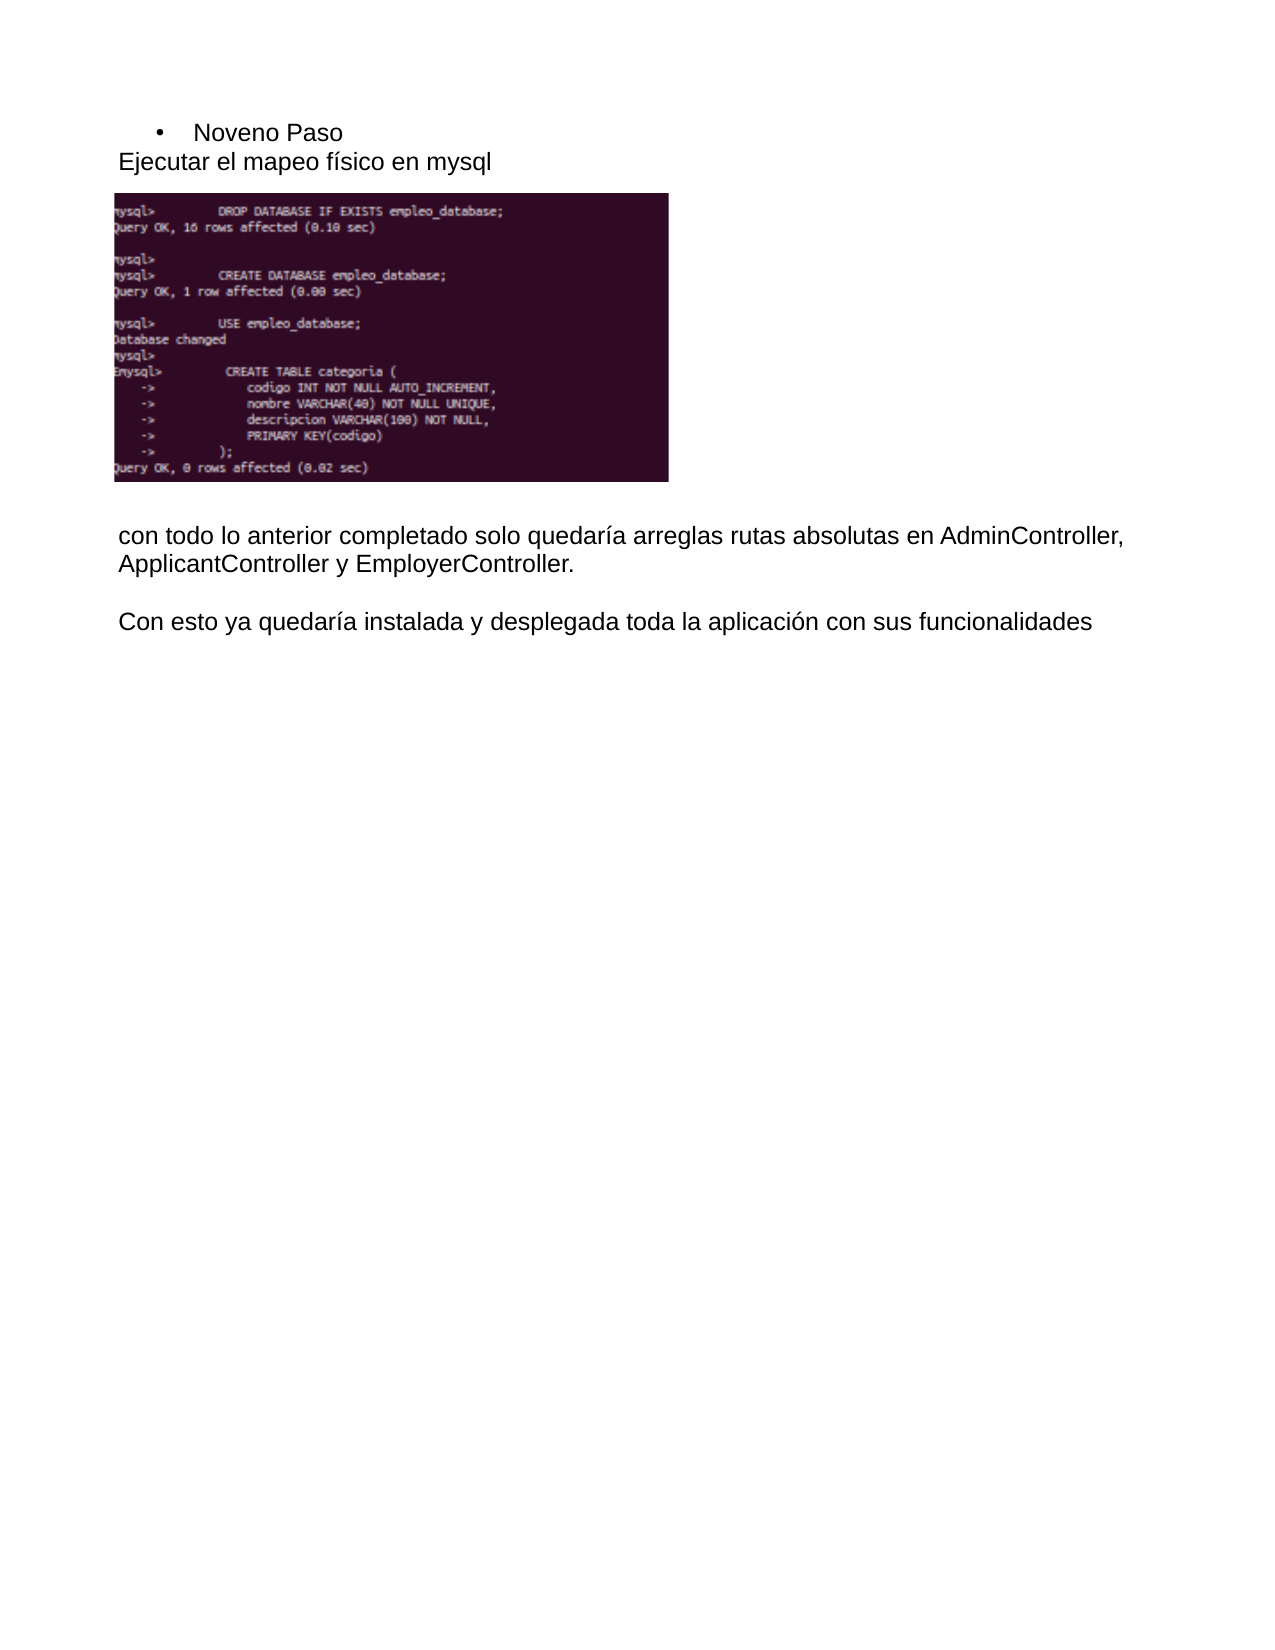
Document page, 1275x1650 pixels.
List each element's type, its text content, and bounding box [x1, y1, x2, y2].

text Con esto ya quedaría instalada y desplegada toda la aplicación con sus funcionalidades [118, 607, 1157, 636]
text Ejecutar el mapeo físico en mysql [118, 147, 1157, 176]
text con todo lo anterior completado solo quedaría arreglas rutas absolutas en AdminController, ApplicantController y EmployerController. [118, 521, 1157, 578]
list Noveno Paso [156, 118, 1157, 147]
